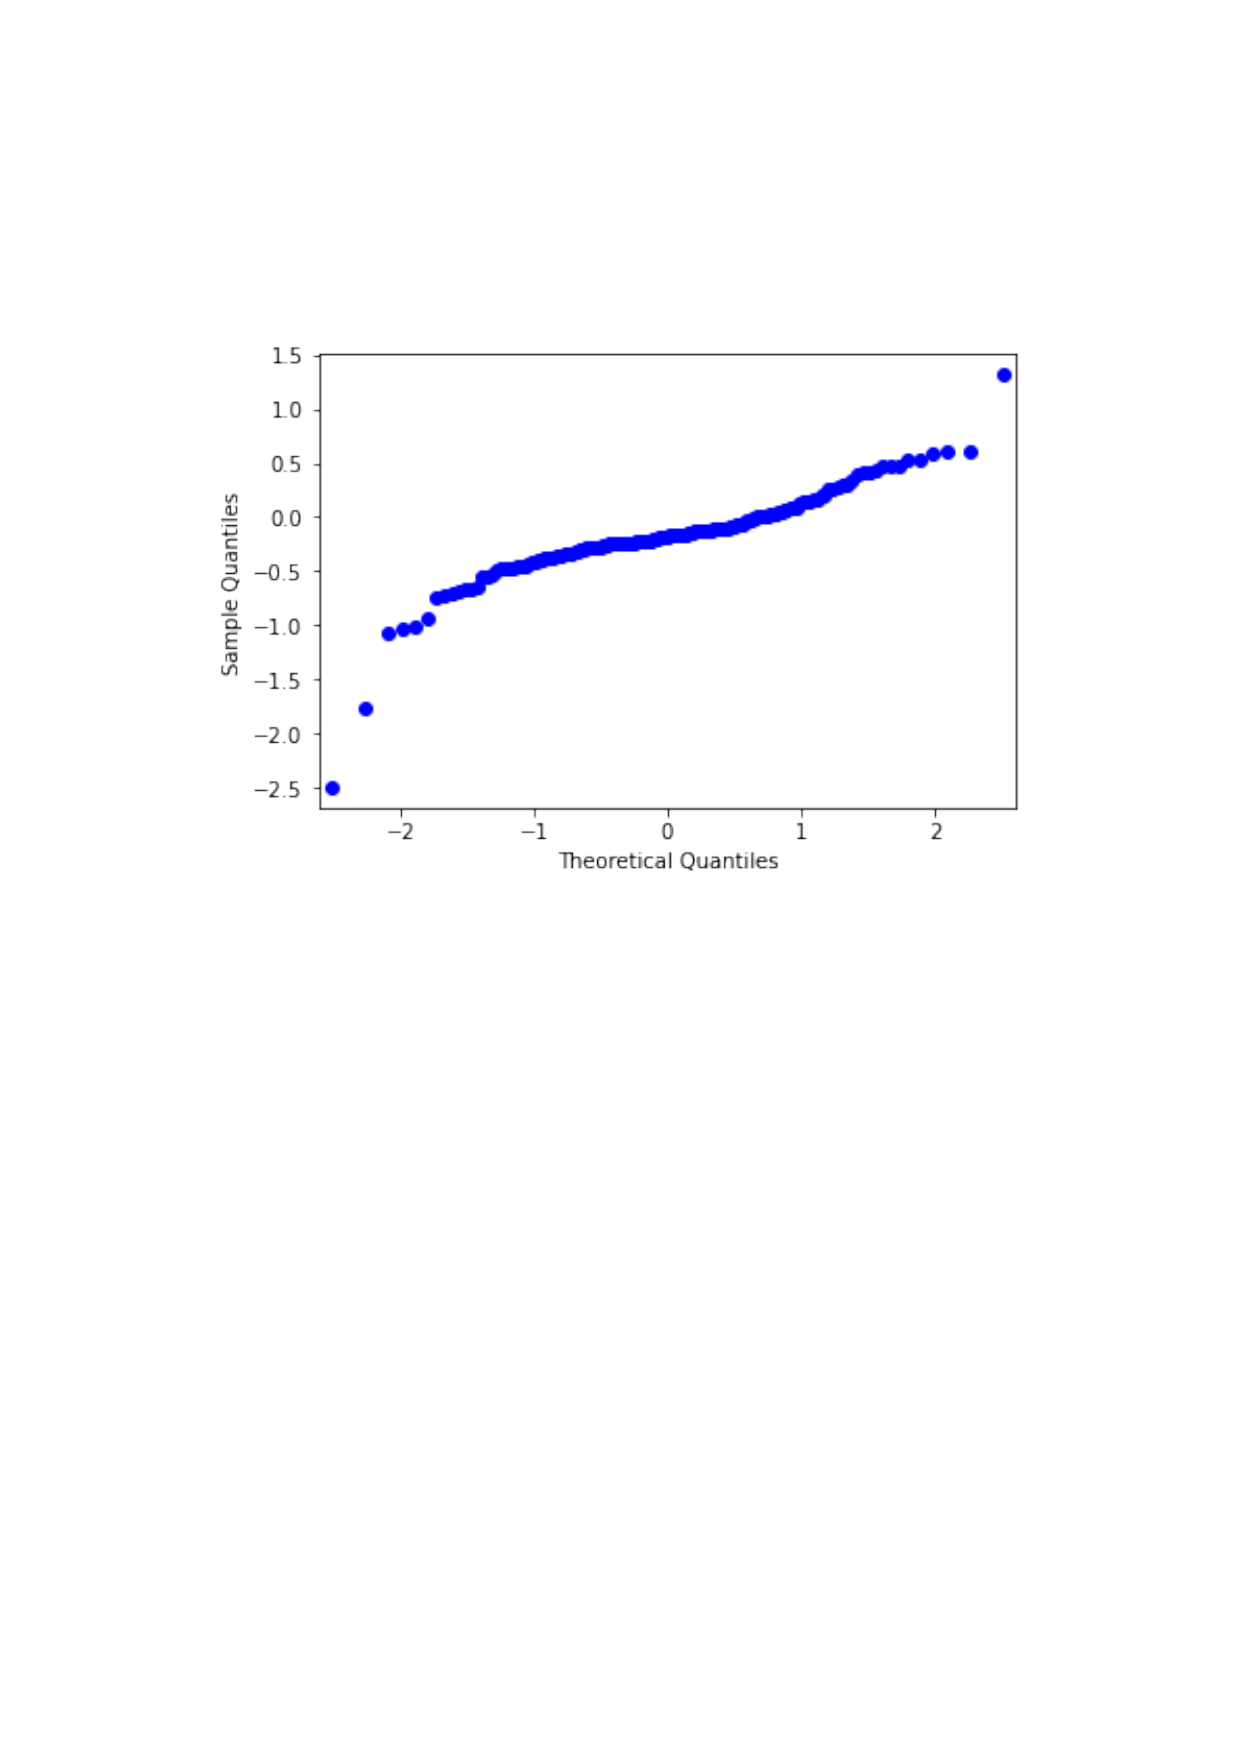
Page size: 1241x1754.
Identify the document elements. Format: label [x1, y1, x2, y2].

picture [209, 333, 1031, 888]
